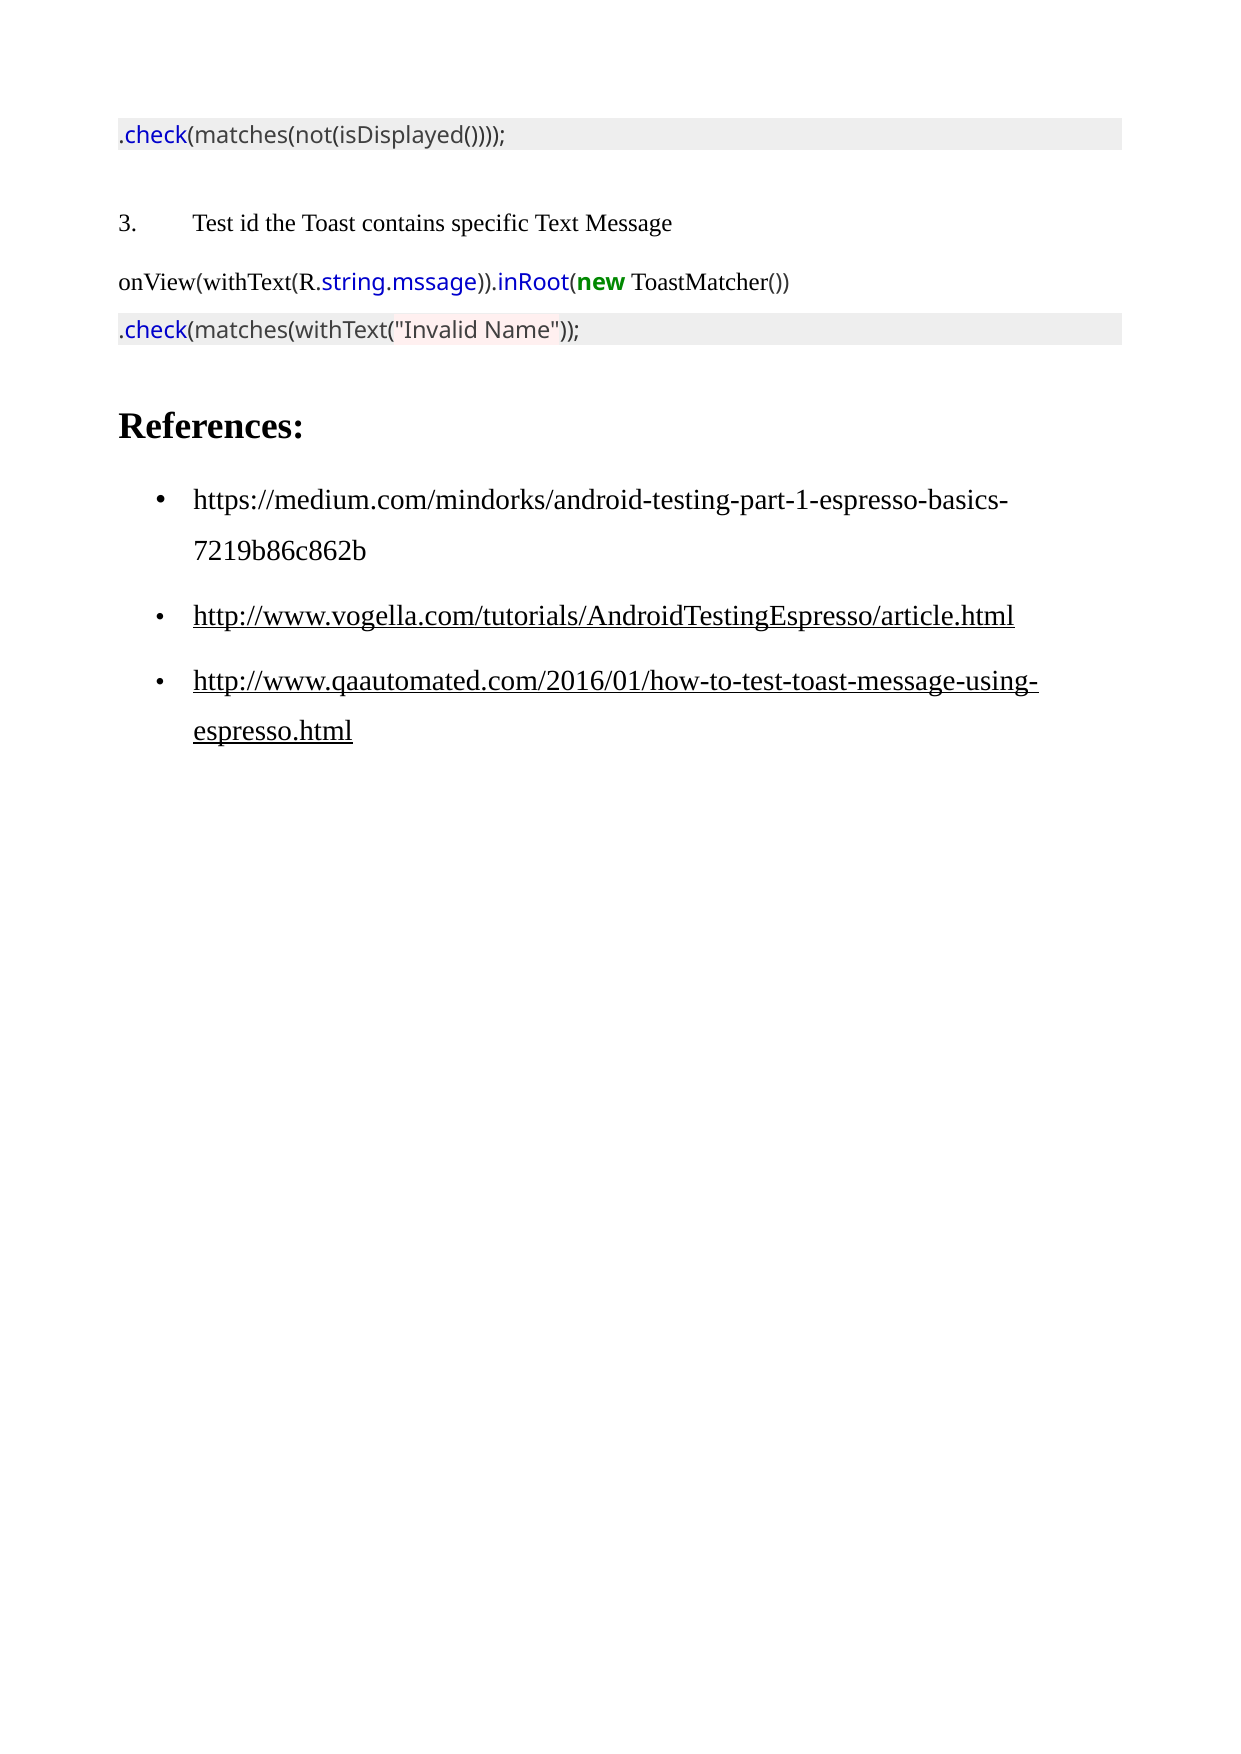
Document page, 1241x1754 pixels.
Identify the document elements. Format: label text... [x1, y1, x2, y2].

text .check(matches(not(isDisplayed()))); [118, 118, 1122, 150]
list http://www.qaautomated.com/2016/01/how-to-test-toast-message-using-espresso.html [156, 663, 1122, 746]
text .check(matches(withText("Invalid Name")); [118, 313, 1122, 345]
list https://medium.com/mindorks/android-testing-part-1-espresso-basics-7219b86c862b [156, 482, 1122, 566]
text onView(withText(R.string.mssage)).inRoot(new ToastMatcher()) [118, 266, 1122, 297]
text References: [118, 403, 1122, 446]
list http://www.vogella.com/tutorials/AndroidTestingEspresso/article.html [156, 598, 1122, 631]
text 3. Test id the Toast contains specific Text Message [118, 208, 1122, 237]
